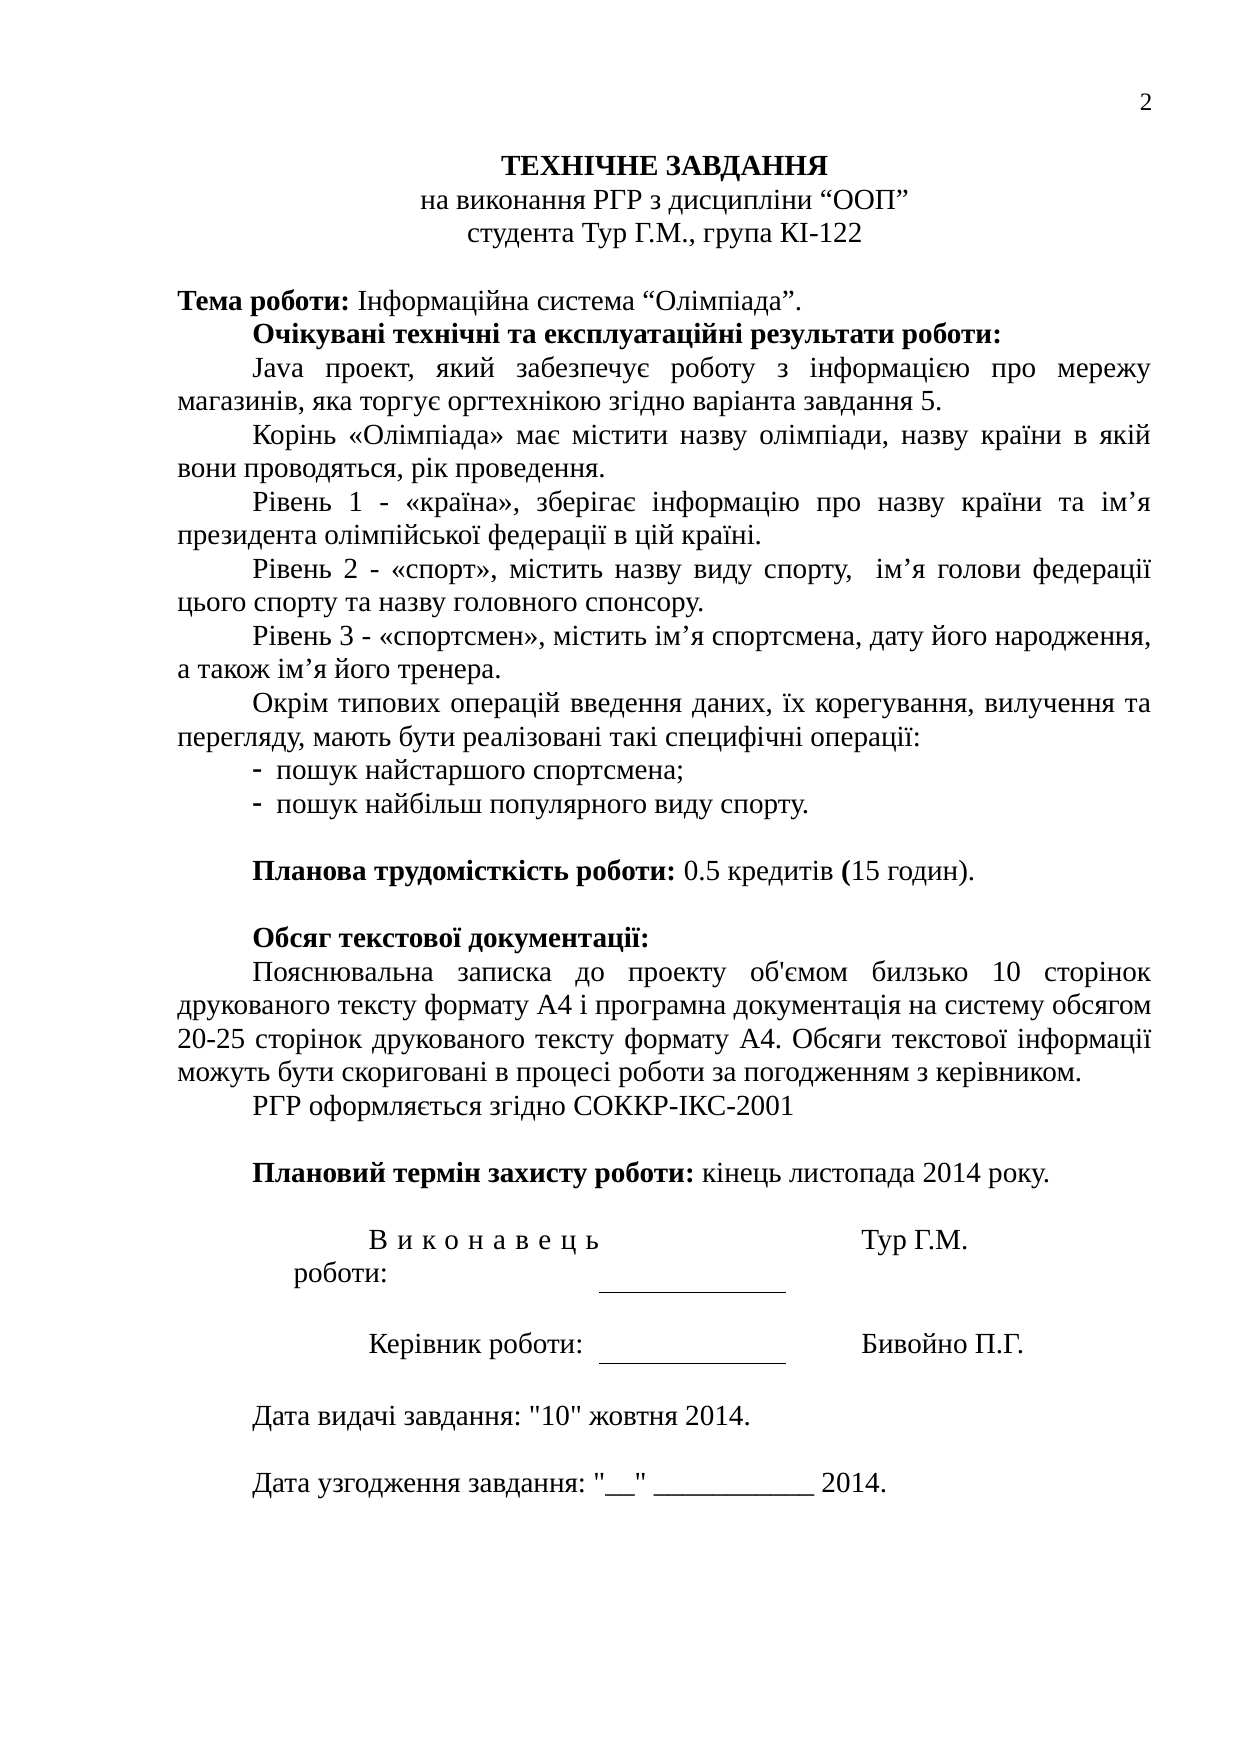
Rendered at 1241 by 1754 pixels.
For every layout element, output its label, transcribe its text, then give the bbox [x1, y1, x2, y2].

text - пошук найстаршого спортсмена; [177, 752, 1152, 786]
text Обсяг текстової документації: [177, 920, 1152, 954]
text Планова трудомісткість роботи: 0.5 кредитів (15 годин). [177, 853, 1152, 887]
text Плановий термін захисту роботи: кінець листопада 2014 року. [177, 1155, 1152, 1188]
text РГР оформляється згідно СОККР-ІКС-2001 [177, 1088, 1152, 1121]
text Корінь «Олімпіада» має містити назву олімпіади, назву країни в якій вони проводяться, рік проведення. [177, 417, 1152, 484]
text Рівень 1 - «країна», зберігає інформацію про назву країни та ім’я президента олімпійської федерації в цій країні. [177, 484, 1152, 551]
text ТЕХНІЧНЕ ЗАВДАННЯ [177, 148, 1152, 182]
table_cell Керівник роботи: [293, 1327, 599, 1363]
table_cell [786, 1292, 1071, 1327]
text Пояснювальна записка до проекту об'ємом билзько 10 сторінок друкованого тексту формату А4 і програмна документація на систему обсягом 20-25 сторінок друкованого тексту формату А4. Обсяги текстової інформації можуть бути скориговані в процесі роботи за погодженням з керівником. [177, 954, 1152, 1088]
text - пошук найбільш популярного виду спорту. [177, 786, 1152, 819]
text Окрім типових операцій введення даних, їх корегування, вилучення та перегляду, мають бути реалізовані такі специфічні операції: [177, 685, 1152, 752]
text Рівень 3 - «спортсмен», містить ім’я спортсмена, дату його народження, а також ім’я його тренера. [177, 618, 1152, 685]
text Тема роботи: Інформаційна система “Олімпіада”. [177, 283, 1152, 316]
text студента Тур Г.М., група КІ-122 [177, 216, 1152, 249]
table_header [599, 1222, 786, 1292]
table_cell Бивойно П.Г. [786, 1327, 1071, 1363]
table_cell [293, 1292, 599, 1327]
table_header Виконавець роботи: [293, 1222, 599, 1292]
text Рівень 2 - «спорт», містить назву виду спорту, ім’я голови федерації цього спорту та назву головного спонсору. [177, 551, 1152, 618]
text Java проект, який забезпечує роботу з інформацією про мережу магазинів, яка торгує оргтехнікою згідно варіанта завдання 5. [177, 350, 1152, 417]
text Дата узгодження завдання: "__" ___________ 2014. [177, 1465, 1152, 1498]
table_cell [599, 1327, 786, 1363]
table_cell [599, 1293, 786, 1327]
text на виконання РГР з дисципліни “ООП” [177, 182, 1152, 216]
table_header Тур Г.М. [786, 1222, 1071, 1292]
text Очікувані технічні та експлуатаційні результати роботи: [177, 316, 1152, 350]
text Дата видачі завдання: "10" жовтня 2014. [177, 1398, 1152, 1431]
